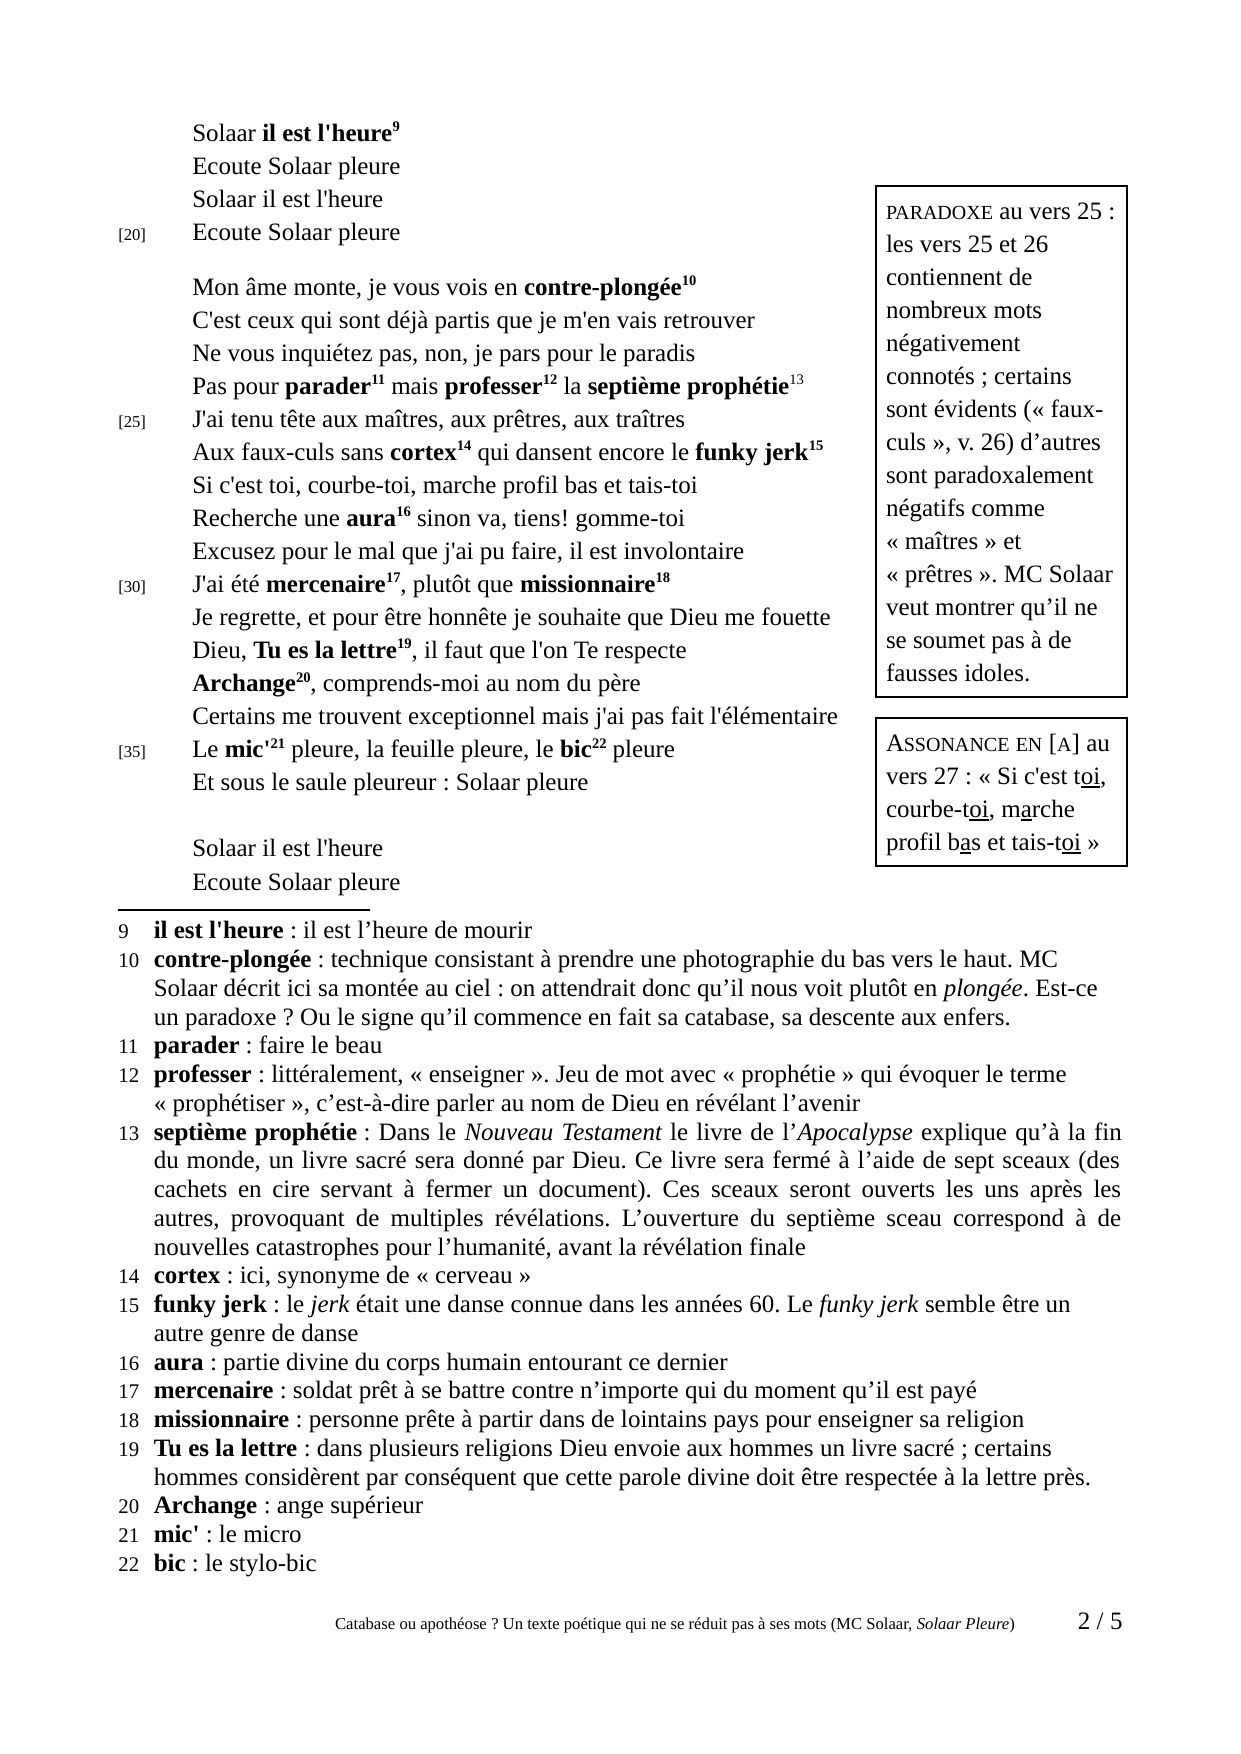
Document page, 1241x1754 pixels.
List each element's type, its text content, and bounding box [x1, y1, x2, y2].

text Ecoute Solaar pleure [118, 867, 1122, 895]
text Je regrette, et pour être honnête je souhaite que Dieu me fouette [118, 602, 874, 631]
text Mon âme monte, je vous vois en contre-plongée [118, 272, 874, 301]
text il est l'heure : il est l’heure de mourir [118, 916, 1122, 944]
text Solaar il est l'heure [118, 833, 874, 862]
text contre-plongée : technique consistant à prendre une photographie du bas vers le haut. MC Solaar décrit ici sa montée au ciel : on attendrait donc qu’il nous voit plutôt en plongée. Est-ce un paradoxe ? Ou le signe qu’il commence en fait sa catabase, sa descente aux enfers. [118, 944, 1122, 1031]
text missionnaire : personne prête à partir dans de lointains pays pour enseigner sa religion [118, 1404, 1122, 1433]
text C'est ceux qui sont déjà partis que je m'en vais retrouver [118, 305, 874, 334]
text septième prophétie : Dans le Nouveau Testament le livre de l’Apocalypse explique qu’à la fin du monde, un livre sacré sera donné par Dieu. Ce livre sera fermé à l’aide de sept sceaux (des cachets en cire servant à fermer un document). Ces sceaux seront ouverts les uns après les autres, provoquant de multiples révélations. L’ouverture du septième sceau correspond à de nouvelles catastrophes pour l’humanité, avant la révélation finale [118, 1117, 1122, 1261]
text Ecoute Solaar pleure [118, 151, 1122, 180]
text Solaar il est l'heure [118, 184, 1122, 698]
text professer : littéralement, « enseigner ». Jeu de mot avec « prophétie » qui évoquer le terme « prophétiser », c’est-à-dire parler au nom de Dieu en révélant l’avenir [118, 1059, 1122, 1117]
text Pas pour parader mais professer la septième prophétie [118, 371, 874, 400]
text Tu es la lettre : dans plusieurs religions Dieu envoie aux hommes un livre sacré ; certains hommes considèrent par conséquent que cette parole divine doit être respectée à la lettre près. [118, 1433, 1122, 1491]
text Aux faux-culs sans cortex qui dansent encore le funky jerk [118, 437, 874, 466]
text [30] J'ai été mercenaire, plutôt que missionnaire [118, 569, 874, 598]
text Archange, comprends-moi au nom du père [118, 668, 874, 697]
text bic : le stylo-bic [118, 1548, 1122, 1577]
text Assonance en [a] au vers 27 : « Si c'est toi, courbe-toi, marche profil bas et tais-toi » [886, 728, 1117, 856]
text Archange : ange supérieur [118, 1491, 1122, 1519]
text Solaar il est l'heure [877, 187, 1126, 696]
text [25] J'ai tenu tête aux maîtres, aux prêtres, aux traîtres [118, 404, 874, 433]
text Si c'est toi, courbe-toi, marche profil bas et tais-toi [118, 470, 874, 499]
text Recherche une aura sinon va, tiens! gomme-toi [118, 503, 874, 532]
text paradoxe au vers 25 : les vers 25 et 26 contiennent de nombreux mots négativement connotés ; certains sont évidents (« faux-culs », v. 26) d’autres sont paradoxalement négatifs comme « maîtres » et « prêtres ». MC Solaar veut montrer qu’il ne se soumet pas à de fausses idoles. [886, 196, 1117, 687]
text Solaar il est l'heure [118, 118, 1122, 147]
text Dieu, Tu es la lettre, il faut que l'on Te respecte [118, 635, 874, 664]
text mercenaire : soldat prêt à se battre contre n’importe qui du moment qu’il est payé [118, 1376, 1122, 1404]
text parader : faire le beau [118, 1031, 1122, 1059]
text cortex : ici, synonyme de « cerveau » [118, 1261, 1122, 1289]
text Excusez pour le mal que j'ai pu faire, il est involontaire [118, 536, 874, 565]
text mic' : le micro [118, 1519, 1122, 1548]
text Ne vous inquiétez pas, non, je pars pour le paradis [118, 338, 874, 367]
text [20] Ecoute Solaar pleure [118, 217, 874, 246]
text funky jerk : le jerk était une danse connue dans les années 60. Le funky jerk semble être un autre genre de danse [118, 1289, 1122, 1347]
text Certains me trouvent exceptionnel mais j'ai pas fait l'élémentaire [877, 719, 1126, 865]
text [35] Le mic' pleure, la feuille pleure, le bic pleure [118, 734, 874, 763]
text Certains me trouvent exceptionnel mais j'ai pas fait l'élémentaire [118, 701, 1122, 867]
text aura : partie divine du corps humain entourant ce dernier [118, 1347, 1122, 1376]
text Et sous le saule pleureur : Solaar pleure [118, 767, 874, 796]
